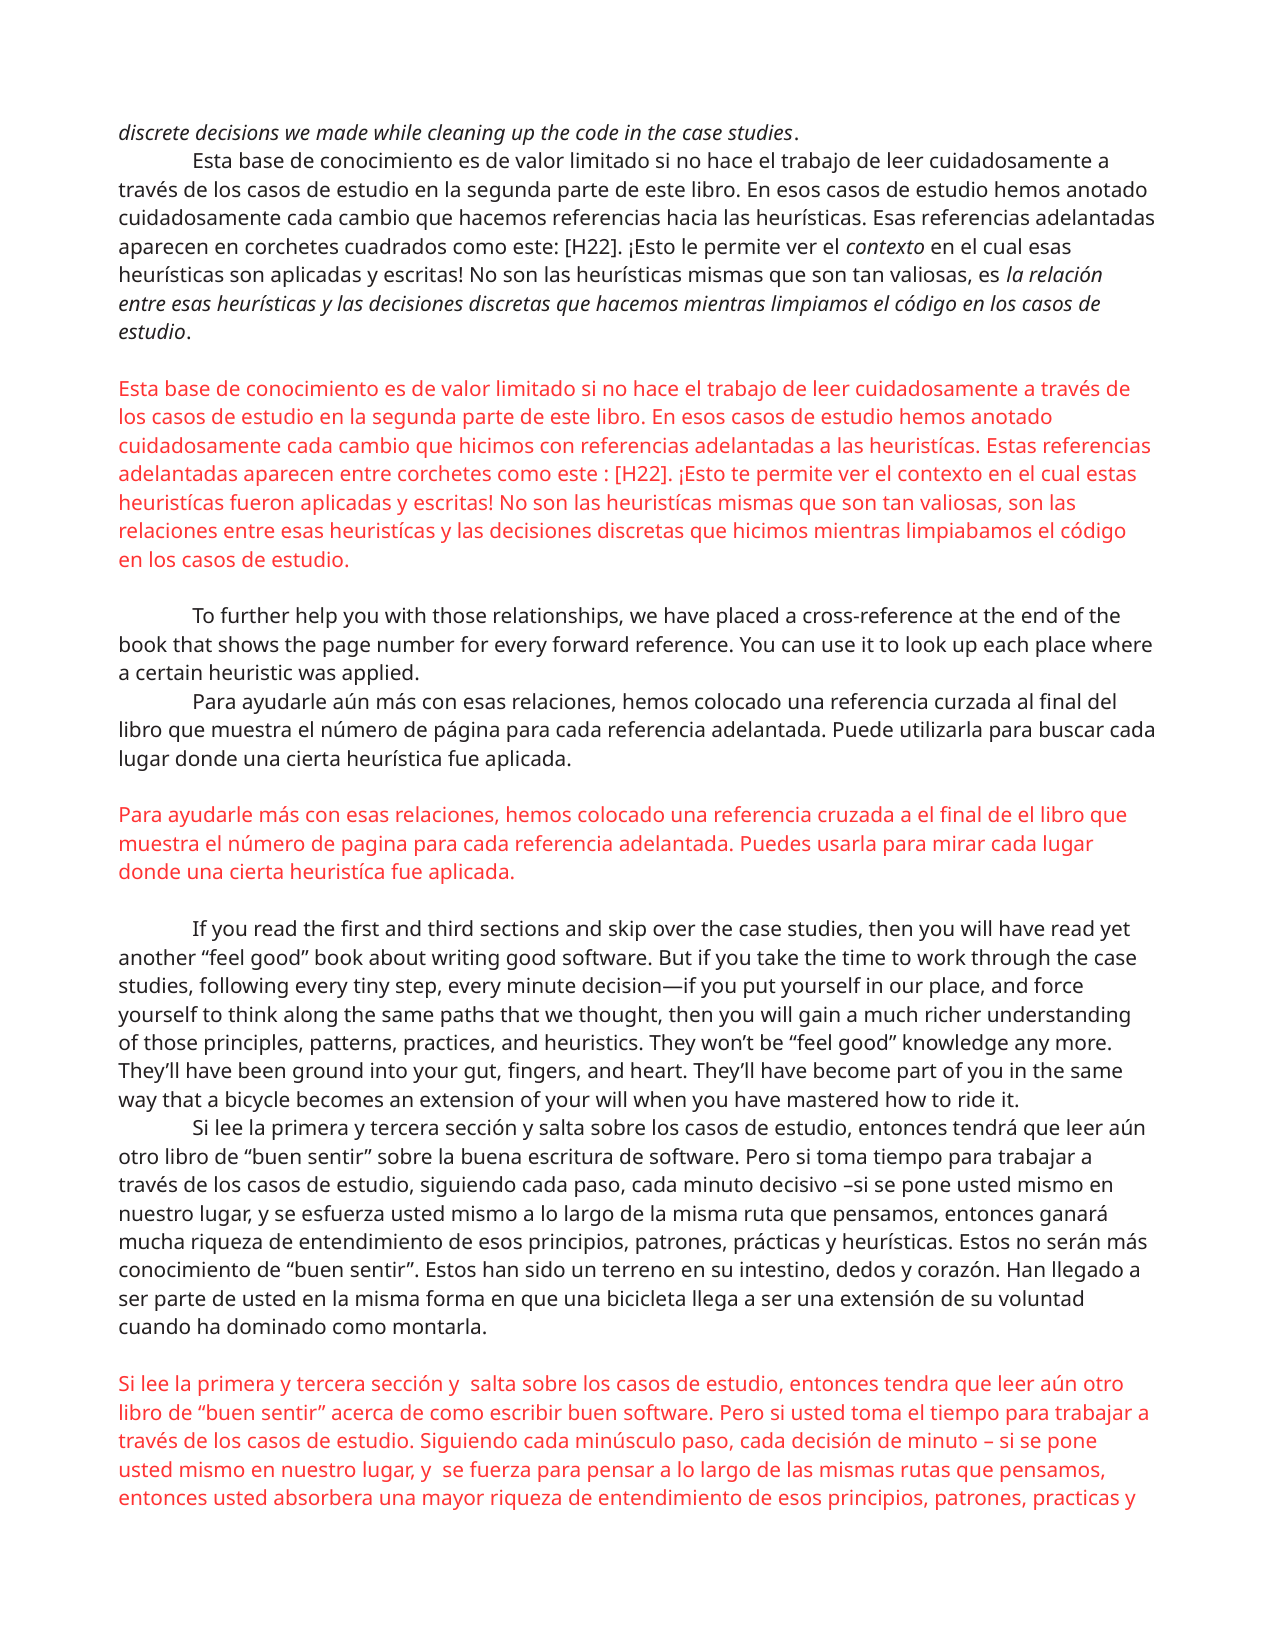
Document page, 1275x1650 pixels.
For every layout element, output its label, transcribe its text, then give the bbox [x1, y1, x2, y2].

text Para ayudarle aún más con esas relaciones, hemos colocado una referencia curzada al final del libro que muestra el número de página para cada referencia adelantada. Puede utilizarla para buscar cada lugar donde una cierta heurística fue aplicada. [118, 687, 1157, 772]
text To further help you with those relationships, we have placed a cross-reference at the end of the book that shows the page number for every forward reference. You can use it to look up each place where a certain heuristic was applied. [118, 602, 1157, 687]
text Si lee la primera y tercera sección y salta sobre los casos de estudio, entonces tendrá que leer aún otro libro de “buen sentir” sobre la buena escritura de software. Pero si toma tiempo para trabajar a través de los casos de estudio, siguiendo cada paso, cada minuto decisivo –si se pone usted mismo en nuestro lugar, y se esfuerza usted mismo a lo largo de la misma ruta que pensamos, entonces ganará mucha riqueza de entendimiento de esos principios, patrones, prácticas y heurísticas. Estos no serán más conocimiento de “buen sentir”. Estos han sido un terreno en su intestino, dedos y corazón. Han llegado a ser parte de usted en la misma forma en que una bicicleta llega a ser una extensión de su voluntad cuando ha dominado como montarla. [118, 1113, 1157, 1341]
text Si lee la primera y tercera sección y salta sobre los casos de estudio, entonces tendra que leer aún otro libro de “buen sentir” acerca de como escribir buen software. Pero si usted toma el tiempo para trabajar a través de los casos de estudio. Siguiendo cada minúsculo paso, cada decisión de minuto – si se pone usted mismo en nuestro lugar, y se fuerza para pensar a lo largo de las mismas rutas que pensamos, entonces usted absorbera una mayor riqueza de entendimiento de esos principios, patrones, practicas y [118, 1369, 1157, 1512]
text Para ayudarle más con esas relaciones, hemos colocado una referencia cruzada a el final de el libro que muestra el número de pagina para cada referencia adelantada. Puedes usarla para mirar cada lugar donde una cierta heuristíca fue aplicada. [118, 801, 1157, 886]
text If you read the first and third sections and skip over the case studies, then you will have read yet another “feel good” book about writing good software. But if you take the time to work through the case studies, following every tiny step, every minute decision—if you put yourself in our place, and force yourself to think along the same paths that we thought, then you will gain a much richer understanding of those principles, patterns, practices, and heuristics. They won’t be “feel good” knowledge any more. They’ll have been ground into your gut, fingers, and heart. They’ll have become part of you in the same way that a bicycle becomes an extension of your will when you have mastered how to ride it. [118, 914, 1157, 1113]
text Esta base de conocimiento es de valor limitado si no hace el trabajo de leer cuidadosamente a través de los casos de estudio en la segunda parte de este libro. En esos casos de estudio hemos anotado cuidadosamente cada cambio que hicimos con referencias adelantadas a las heuristícas. Estas referencias adelantadas aparecen entre corchetes como este : [H22]. ¡Esto te permite ver el contexto en el cual estas heuristícas fueron aplicadas y escritas! No son las heuristícas mismas que son tan valiosas, son las relaciones entre esas heuristícas y las decisiones discretas que hicimos mientras limpiabamos el código en los casos de estudio. [118, 374, 1157, 573]
text discrete decisions we made while cleaning up the code in the case studies. [118, 118, 1157, 147]
text Esta base de conocimiento es de valor limitado si no hace el trabajo de leer cuidadosamente a través de los casos de estudio en la segunda parte de este libro. En esos casos de estudio hemos anotado cuidadosamente cada cambio que hacemos referencias hacia las heurísticas. Esas referencias adelantadas aparecen en corchetes cuadrados como este: [H22]. ¡Esto le permite ver el contexto en el cual esas heurísticas son aplicadas y escritas! No son las heurísticas mismas que son tan valiosas, es la relación entre esas heurísticas y las decisiones discretas que hacemos mientras limpiamos el código en los casos de estudio. [118, 147, 1157, 346]
